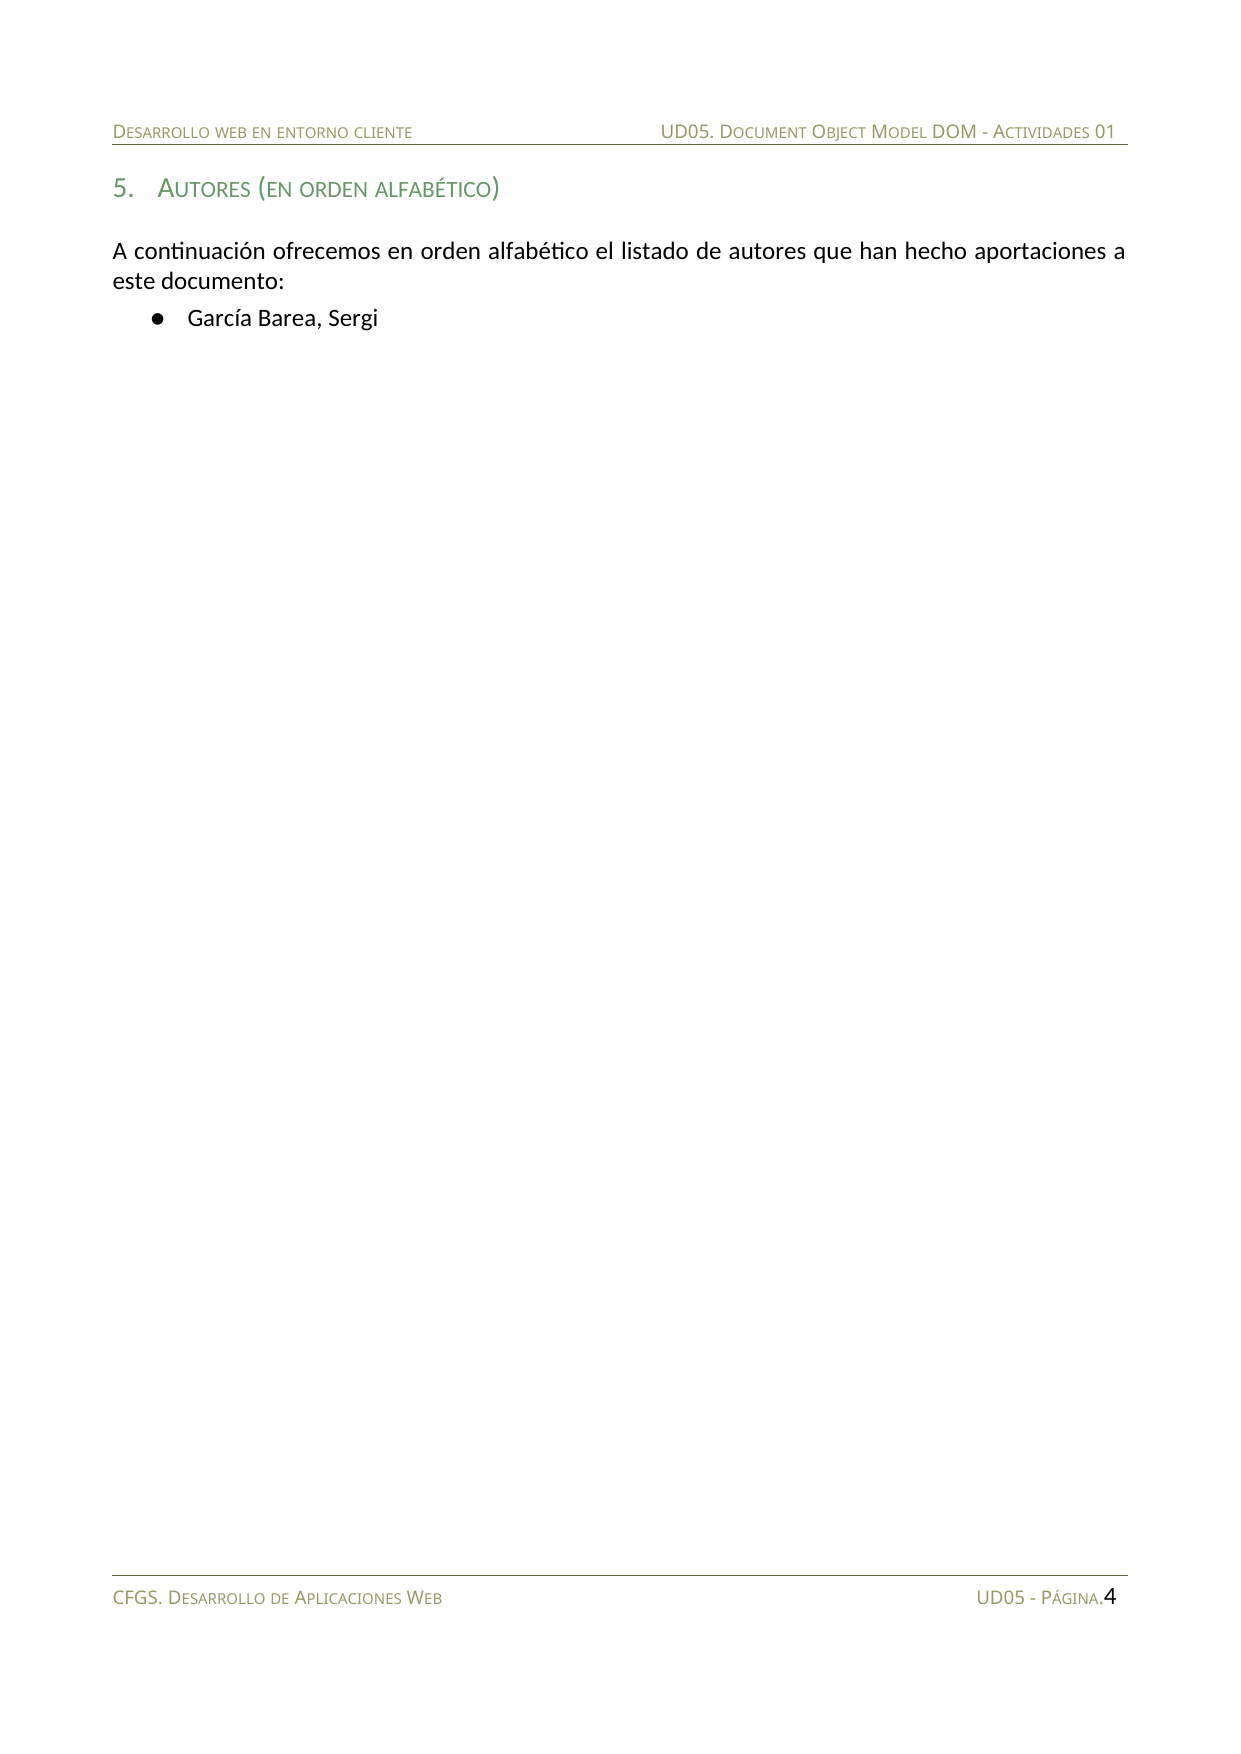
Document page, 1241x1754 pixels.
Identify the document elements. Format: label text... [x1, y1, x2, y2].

list García Barea, Sergi [150, 302, 1128, 333]
subtitle Autores (en orden alfabético) [112, 169, 1128, 205]
text A continuación ofrecemos en orden alfabético el listado de autores que han hecho aportaciones a este documento: [112, 235, 1128, 296]
